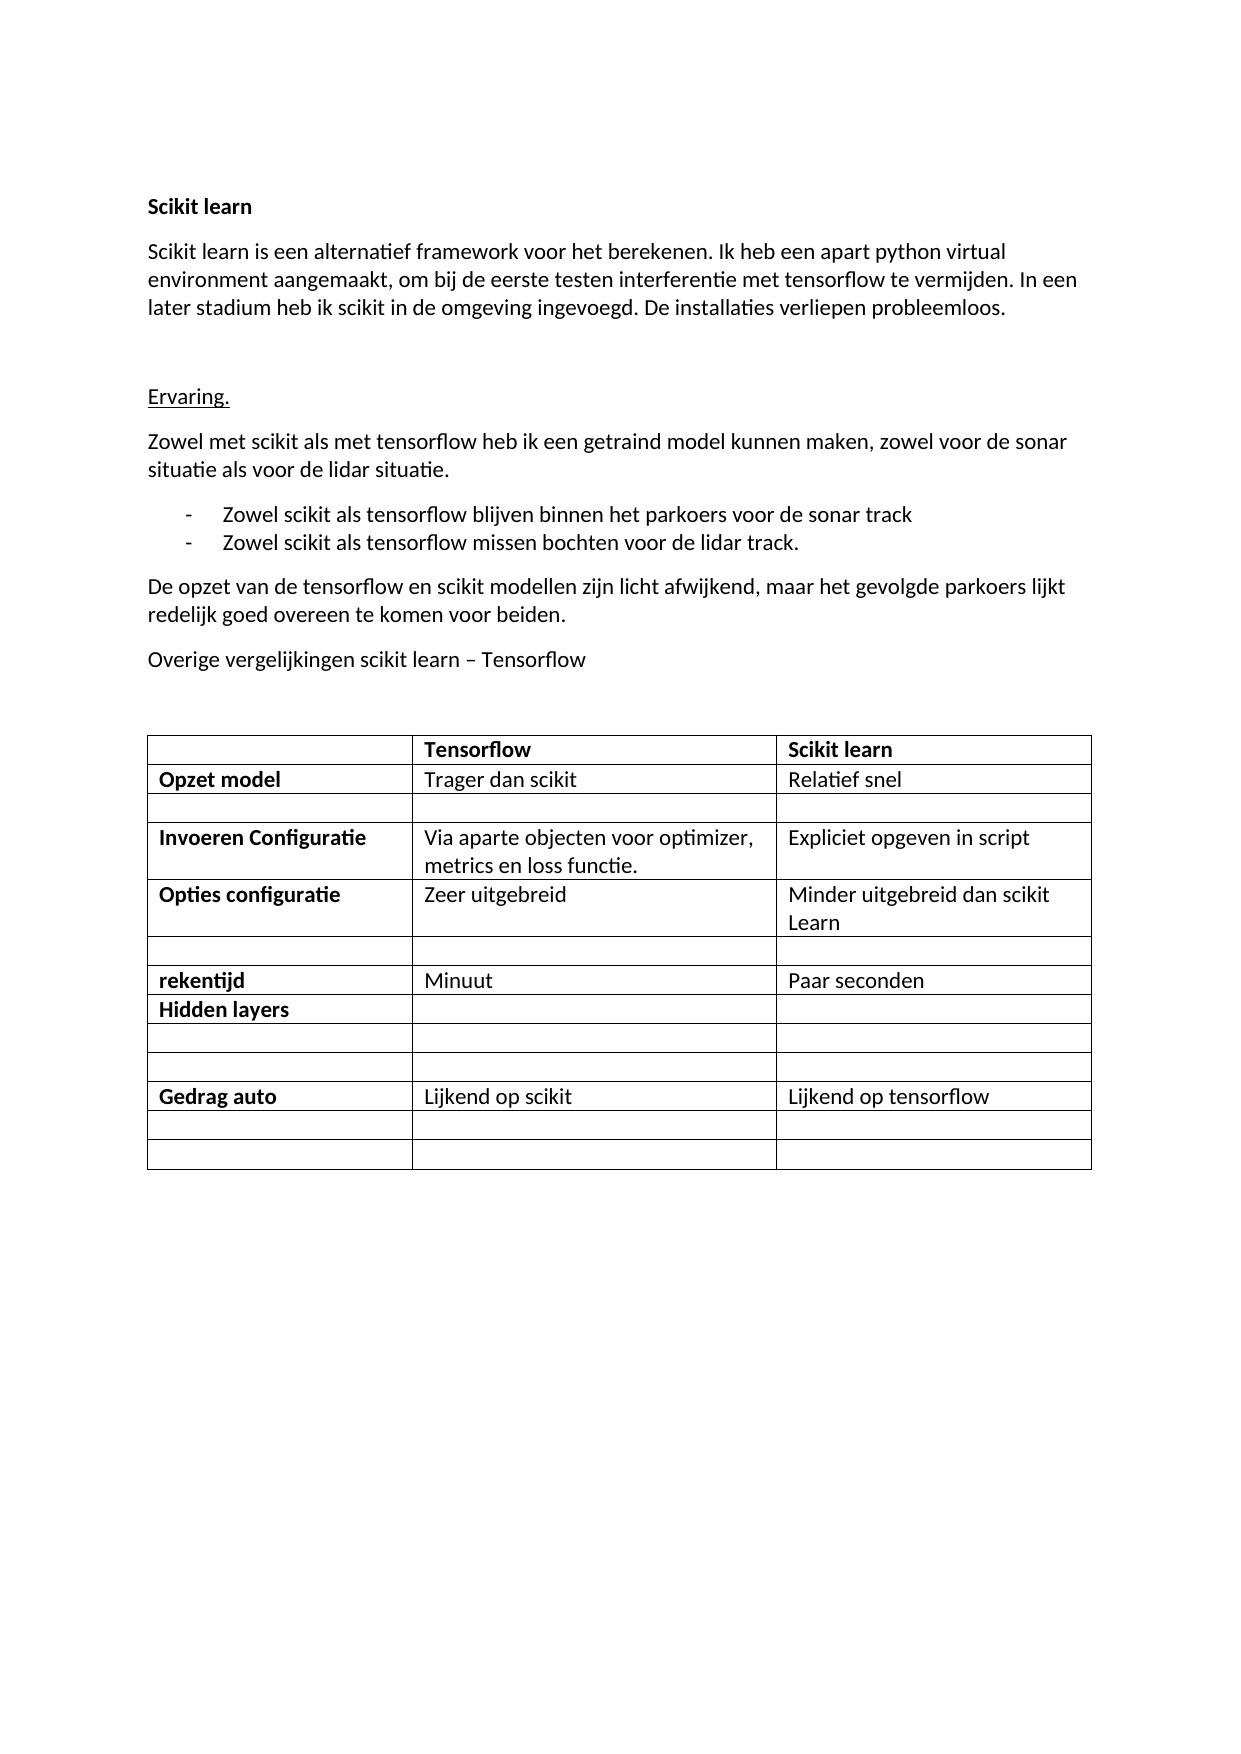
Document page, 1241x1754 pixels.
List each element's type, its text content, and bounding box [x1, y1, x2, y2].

table_cell [413, 1024, 776, 1052]
list Zowel scikit als tensorflow blijven binnen het parkoers voor de sonar track [185, 500, 1093, 528]
text Zowel met scikit als met tensorflow heb ik een getraind model kunnen maken, zowel voor de sonar situatie als voor de lidar situatie. [148, 427, 1093, 483]
table_cell [413, 1111, 776, 1139]
table_header Scikit learn [777, 736, 1091, 764]
table_cell [777, 1024, 1091, 1052]
table_cell [413, 995, 776, 1023]
table_cell Zeer uitgebreid [413, 880, 776, 936]
table_cell Minuut [413, 966, 776, 994]
table_cell [777, 794, 1091, 822]
table_cell Opzet model [148, 765, 412, 793]
table_cell [148, 1024, 412, 1052]
table_cell [148, 1140, 412, 1168]
table_cell [777, 937, 1091, 965]
text De opzet van de tensorflow en scikit modellen zijn licht afwijkend, maar het gevolgde parkoers lijkt redelijk goed overeen te komen voor beiden. [148, 572, 1093, 628]
table_cell [777, 1111, 1091, 1139]
text Scikit learn [148, 192, 1093, 220]
text Overige vergelijkingen scikit learn – Tensorflow [148, 645, 1093, 673]
table_cell [777, 1140, 1091, 1168]
table_cell Lijkend op scikit [413, 1082, 776, 1110]
table_cell Paar seconden [777, 966, 1091, 994]
table_cell [777, 995, 1091, 1023]
text Scikit learn is een alternatief framework voor het berekenen. Ik heb een apart python virtual environment aangemaakt, om bij de eerste testen interferentie met tensorflow te vermijden. In een later stadium heb ik scikit in de omgeving ingevoegd. De installaties verliepen probleemloos. [148, 237, 1093, 321]
table_cell Expliciet opgeven in script [777, 823, 1091, 879]
table_header [148, 736, 412, 764]
table_cell [148, 794, 412, 822]
table_header Tensorflow [413, 736, 776, 764]
table_cell Gedrag auto [148, 1082, 412, 1110]
table_cell Hidden layers [148, 995, 412, 1023]
table_cell Trager dan scikit [413, 765, 776, 793]
table_cell Opties configuratie [148, 880, 412, 936]
table_cell [148, 1053, 412, 1081]
table_cell [413, 1053, 776, 1081]
table_cell Minder uitgebreid dan scikit Learn [777, 880, 1091, 936]
table_cell Relatief snel [777, 765, 1091, 793]
table_cell rekentijd [148, 966, 412, 994]
table_cell [413, 937, 776, 965]
table_cell [777, 1053, 1091, 1081]
table_cell Lijkend op tensorflow [777, 1082, 1091, 1110]
table_cell Invoeren Configuratie [148, 823, 412, 879]
text Ervaring. [148, 382, 1093, 410]
table_cell [148, 1111, 412, 1139]
table_cell [413, 1140, 776, 1168]
list Zowel scikit als tensorflow missen bochten voor de lidar track. [185, 528, 1093, 556]
table_cell [413, 794, 776, 822]
table_cell Via aparte objecten voor optimizer, metrics en loss functie. [413, 823, 776, 879]
table_cell [148, 937, 412, 965]
